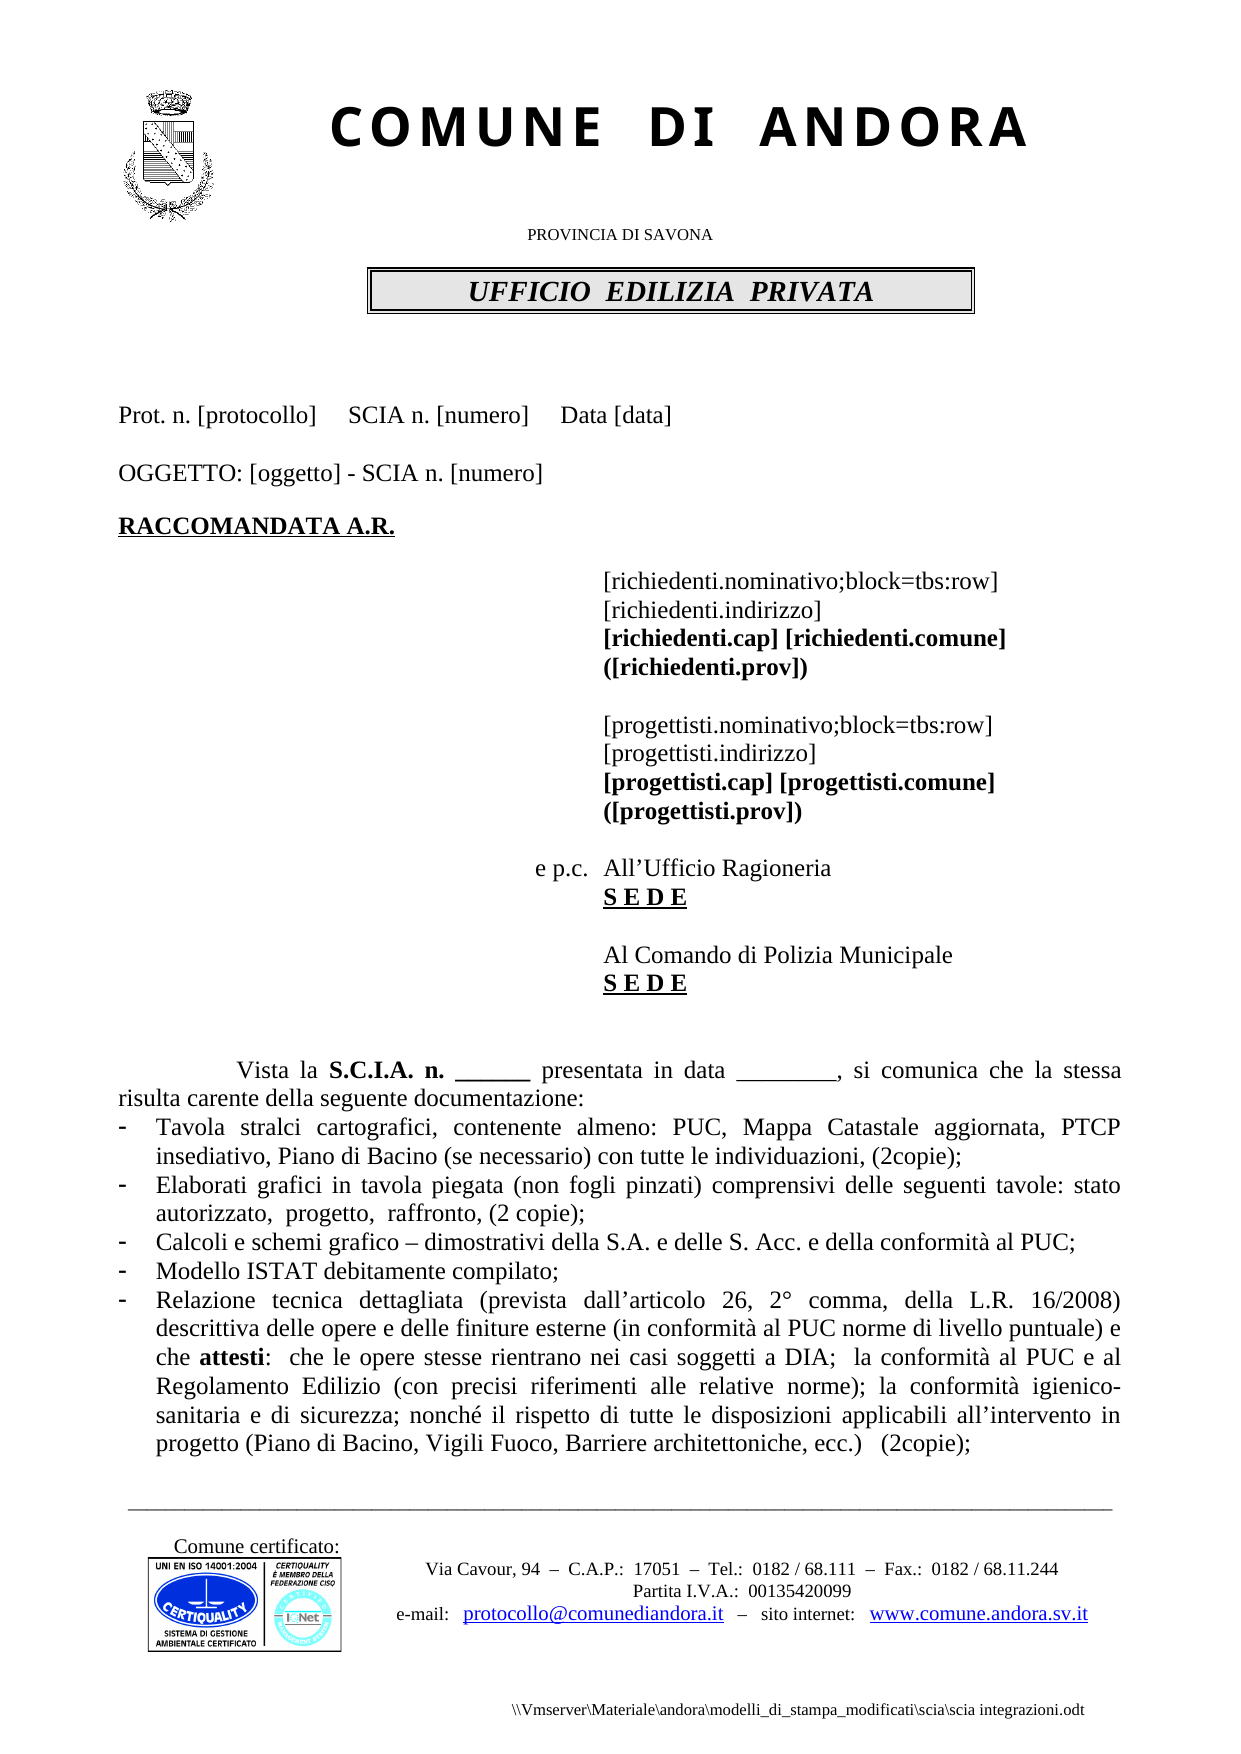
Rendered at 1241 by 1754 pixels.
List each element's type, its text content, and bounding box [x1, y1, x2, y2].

list Calcoli e schemi grafico – dimostrativi della S.A. e delle S. Acc. e della conformità al PUC; [118, 1227, 1122, 1256]
picture [118, 88, 219, 225]
table_cell [118, 854, 383, 997]
picture [147, 1557, 342, 1652]
list Tavola stralci cartografici, contenente almeno: PUC, Mappa Catastale aggiornata, PTCP insediativo, Piano di Bacino (se necessario) con tutte le individuazioni, (2copie); [118, 1112, 1122, 1170]
text OGGETTO: [oggetto] - SCIA n. [numero] [118, 458, 1122, 487]
text Prot. n. [protocollo] SCIA n. [numero] Data [data] [118, 401, 1122, 429]
text Vista la S.C.I.A. n. ______ presentata in data ________, si comunica che la stessa risulta carente della seguente documentazione: [118, 1055, 1122, 1112]
table_cell [383, 710, 596, 853]
text PROVINCIA DI SAVONA [118, 225, 1122, 244]
list Relazione tecnica dettagliata (prevista dall’articolo 26, 2° comma, della L.R. 16/2008) descrittiva delle opere e delle finiture esterne (in conformità al PUC norme di livello puntuale) e che attesti: che le opere stesse rientrano nei casi soggetti a DIA; la conformità al PUC e al Regolamento Edilizio (con precisi riferimenti alle relative norme); la conformità igienico-sanitaria e di sicurezza; nonché il rispetto di tutte le disposizioni applicabili all’intervento in progetto (Piano di Bacino, Vigili Fuoco, Barriere architettoniche, ecc.) (2copie); [118, 1285, 1122, 1457]
table_cell [progettisti.nominativo;block=tbs:row] [progettisti.indirizzo] [progettisti.cap] [progettisti.comune] ([progettisti.prov]) [596, 710, 1122, 853]
list Elaborati grafici in tavola piegata (non fogli pinzati) comprensivi delle seguenti tavole: stato autorizzato, progetto, raffronto, (2 copie); [118, 1170, 1122, 1227]
table_cell All’Ufficio Ragioneria S E D E Al Comando di Polizia Municipale S E D E [596, 854, 1122, 997]
text RACCOMANDATA A.R. [118, 511, 1122, 539]
table_header [118, 566, 383, 710]
table_header [383, 566, 596, 710]
table_cell e p.c. [383, 854, 596, 997]
text COMUNE DI ANDORA [219, 89, 1122, 225]
table_cell [118, 710, 383, 853]
list Modello ISTAT debitamente compilato; [118, 1256, 1122, 1285]
table_header [richiedenti.nominativo;block=tbs:row] [richiedenti.indirizzo] [richiedenti.cap] [richiedenti.comune] ([richiedenti.prov]) [596, 566, 1122, 710]
text UFFICIO EDILIZIA PRIVATA [373, 274, 969, 307]
